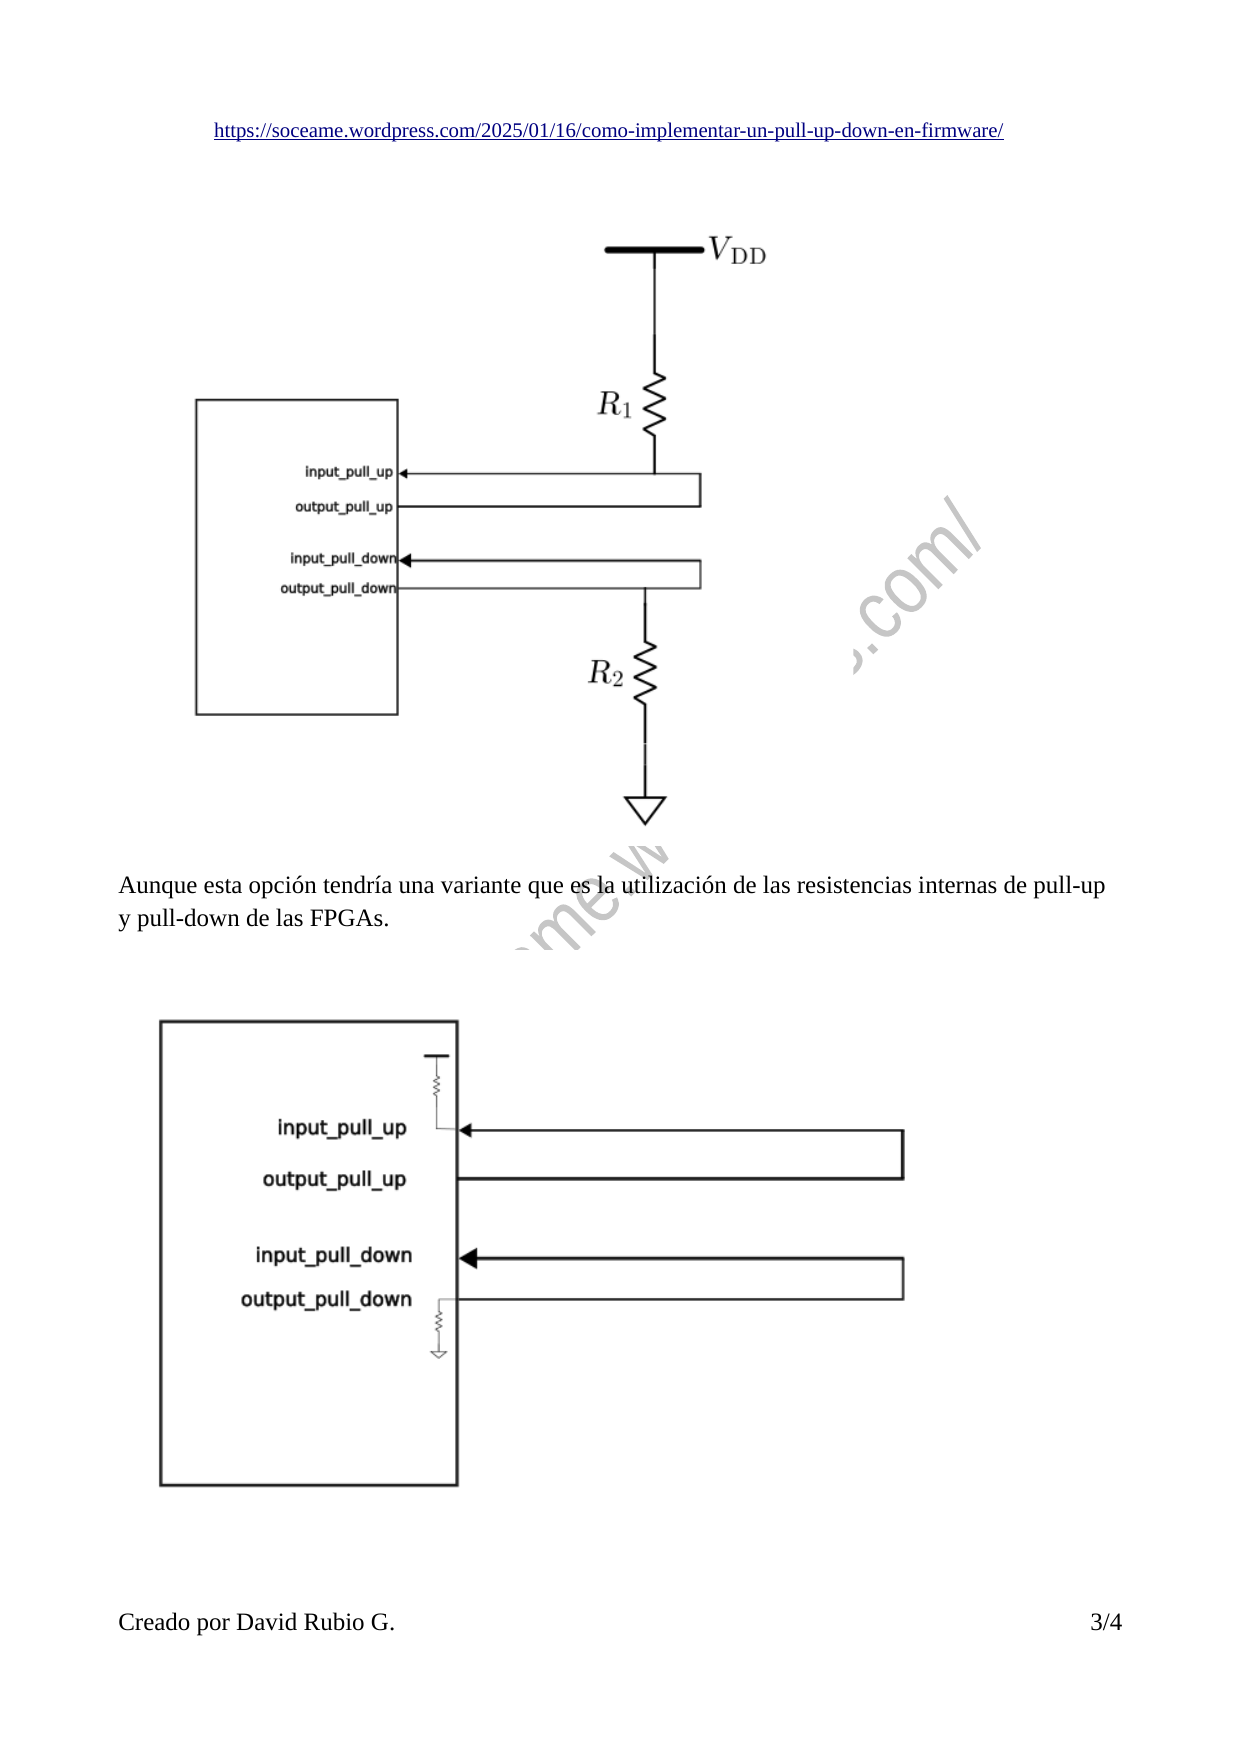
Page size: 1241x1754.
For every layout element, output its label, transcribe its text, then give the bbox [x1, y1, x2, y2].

picture [118, 177, 854, 846]
picture [118, 950, 941, 1537]
text Aunque esta opción tendría una variante que es la utilización de las resistencias internas de pull-up y pull-down de las FPGAs. [118, 870, 1122, 932]
